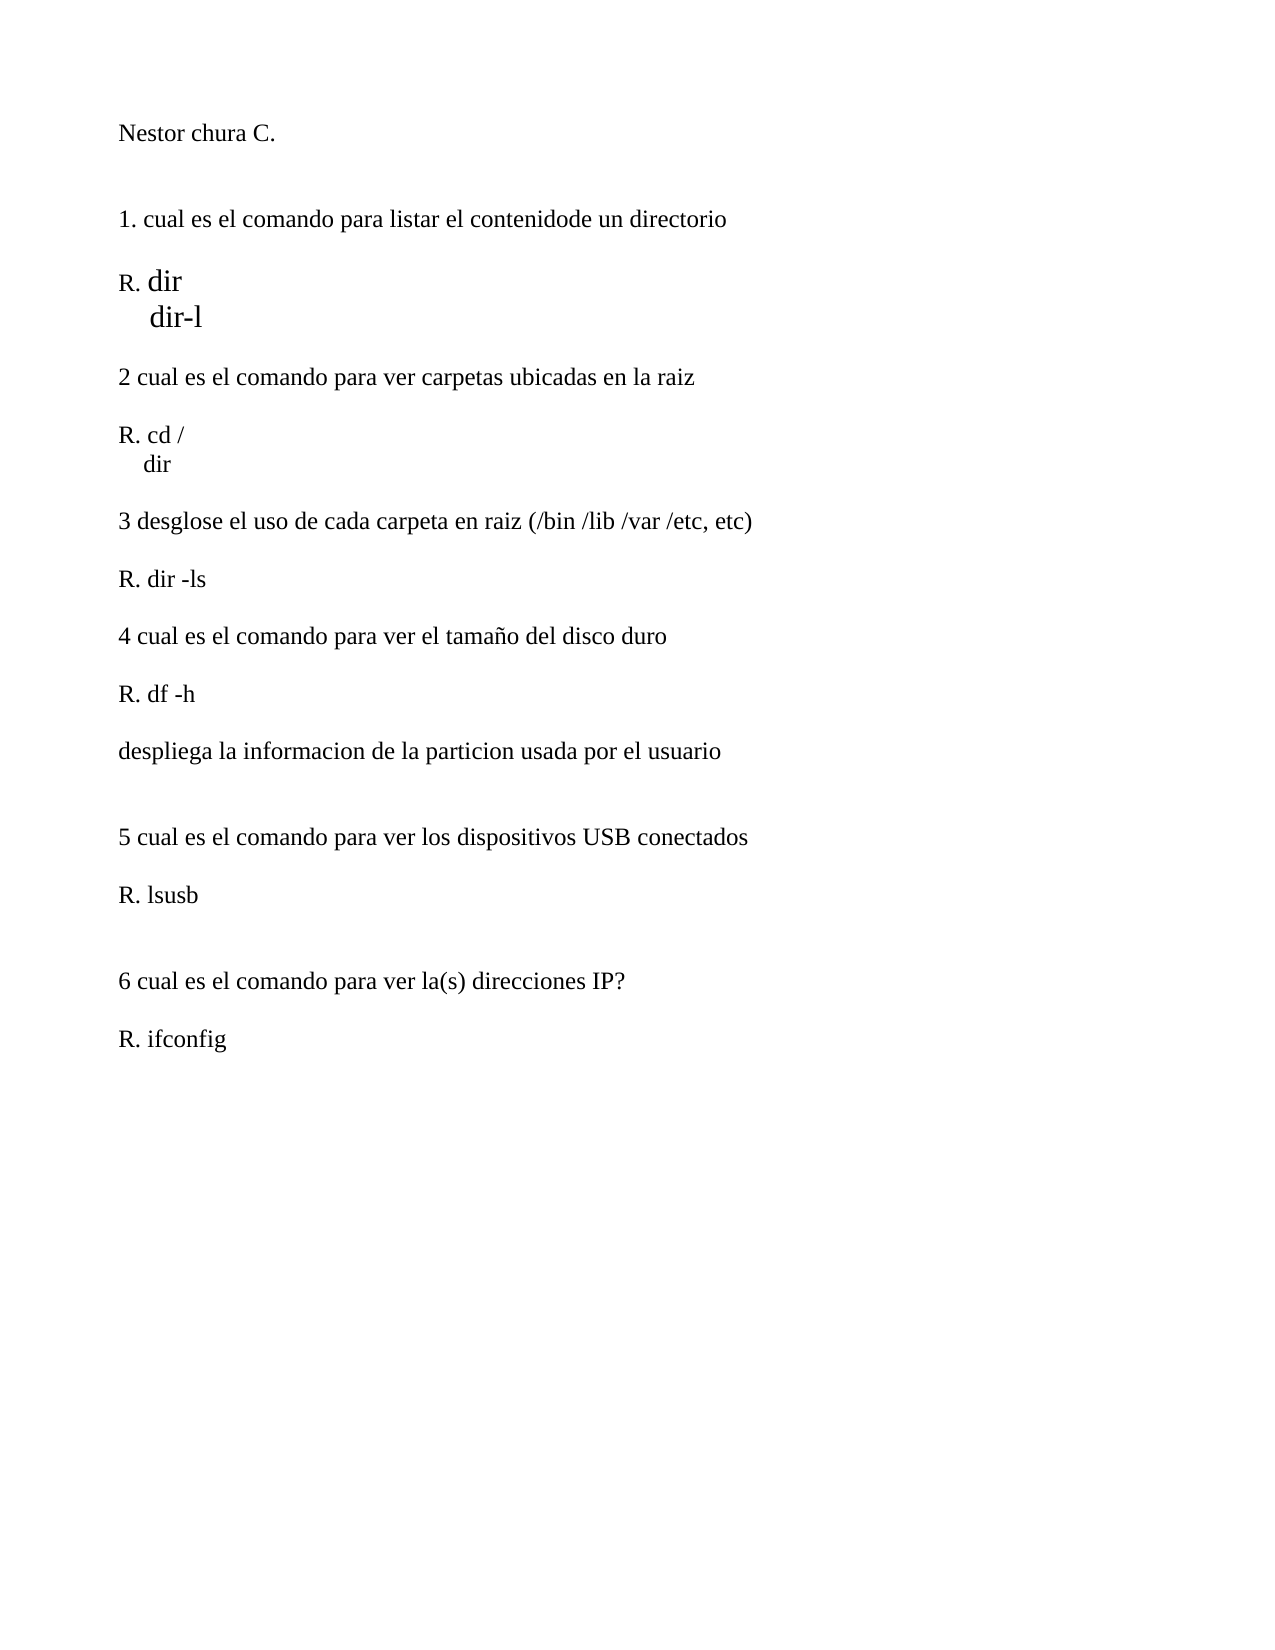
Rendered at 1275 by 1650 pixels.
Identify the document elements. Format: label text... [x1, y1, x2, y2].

text 6 cual es el comando para ver la(s) direcciones IP? [118, 966, 1157, 995]
text dir-l [118, 298, 1157, 334]
text Nestor chura C. [118, 118, 1157, 147]
text despliega la informacion de la particion usada por el usuario [118, 736, 1157, 765]
text R. dir -ls [118, 564, 1157, 592]
text 3 desglose el uso de cada carpeta en raiz (/bin /lib /var /etc, etc) [118, 506, 1157, 535]
text R. lsusb [118, 880, 1157, 909]
text R. cd / dir [118, 420, 1157, 477]
text 1. cual es el comando para listar el contenidode un directorio [118, 204, 1157, 233]
text R. dir [118, 262, 1157, 298]
text R. ifconfig [118, 1024, 1157, 1052]
text 5 cual es el comando para ver los dispositivos USB conectados [118, 822, 1157, 851]
text 4 cual es el comando para ver el tamaño del disco duro [118, 621, 1157, 650]
text 2 cual es el comando para ver carpetas ubicadas en la raiz [118, 362, 1157, 391]
text R. df -h [118, 679, 1157, 707]
